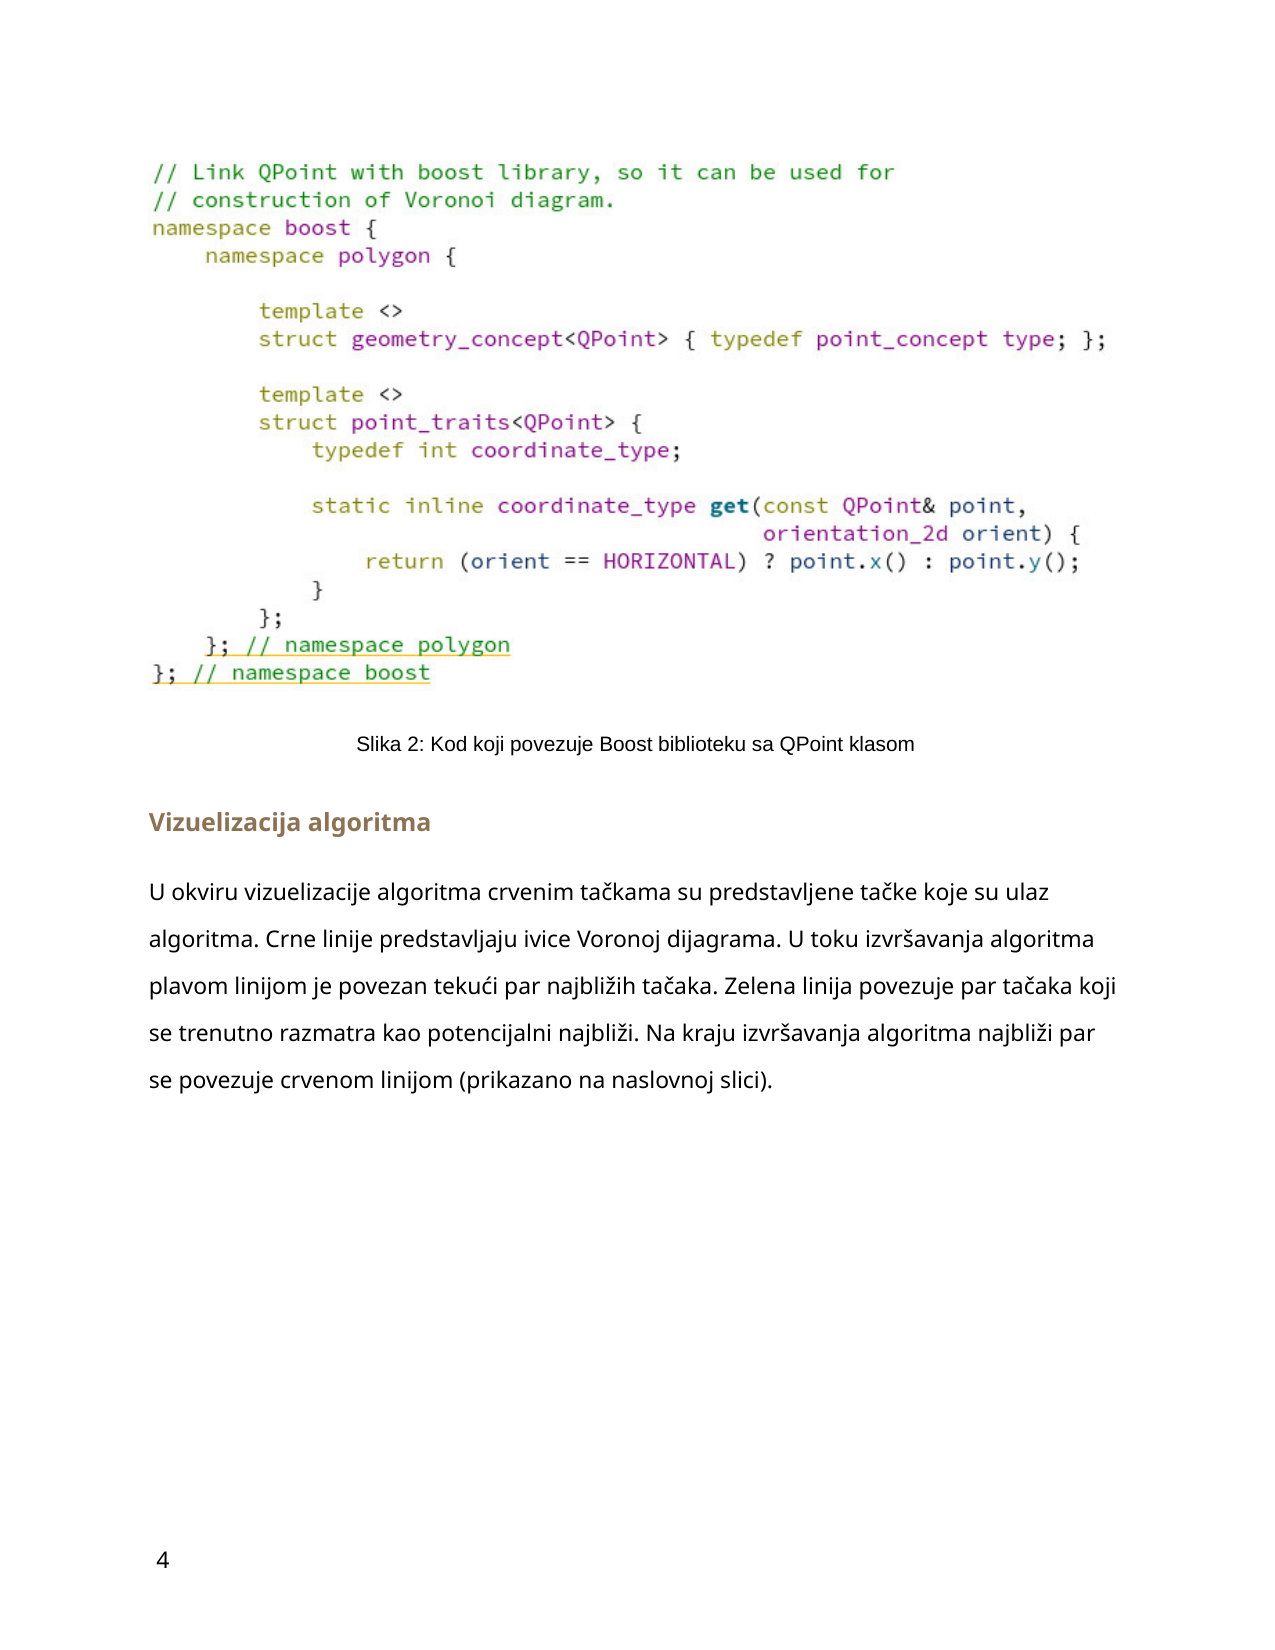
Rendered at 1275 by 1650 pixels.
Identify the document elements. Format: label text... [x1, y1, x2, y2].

subtitle Vizuelizacija algoritma [148, 804, 1125, 838]
text U okviru vizuelizacije algoritma crvenim tačkama su predstavljene tačke koje su ulaz algoritma. Crne linije predstavljaju ivice Voronoj dijagrama. U toku izvršavanja algoritma plavom linijom je povezan tekući par najbližih tačaka. Zelena linija povezuje par tačaka koji se trenutno razmatra kao potencijalni najbliži. Na kraju izvršavanja algoritma najbliži par se povezuje crvenom linijom (prikazano na naslovnoj slici). [148, 876, 1125, 1095]
picture [148, 149, 1124, 691]
